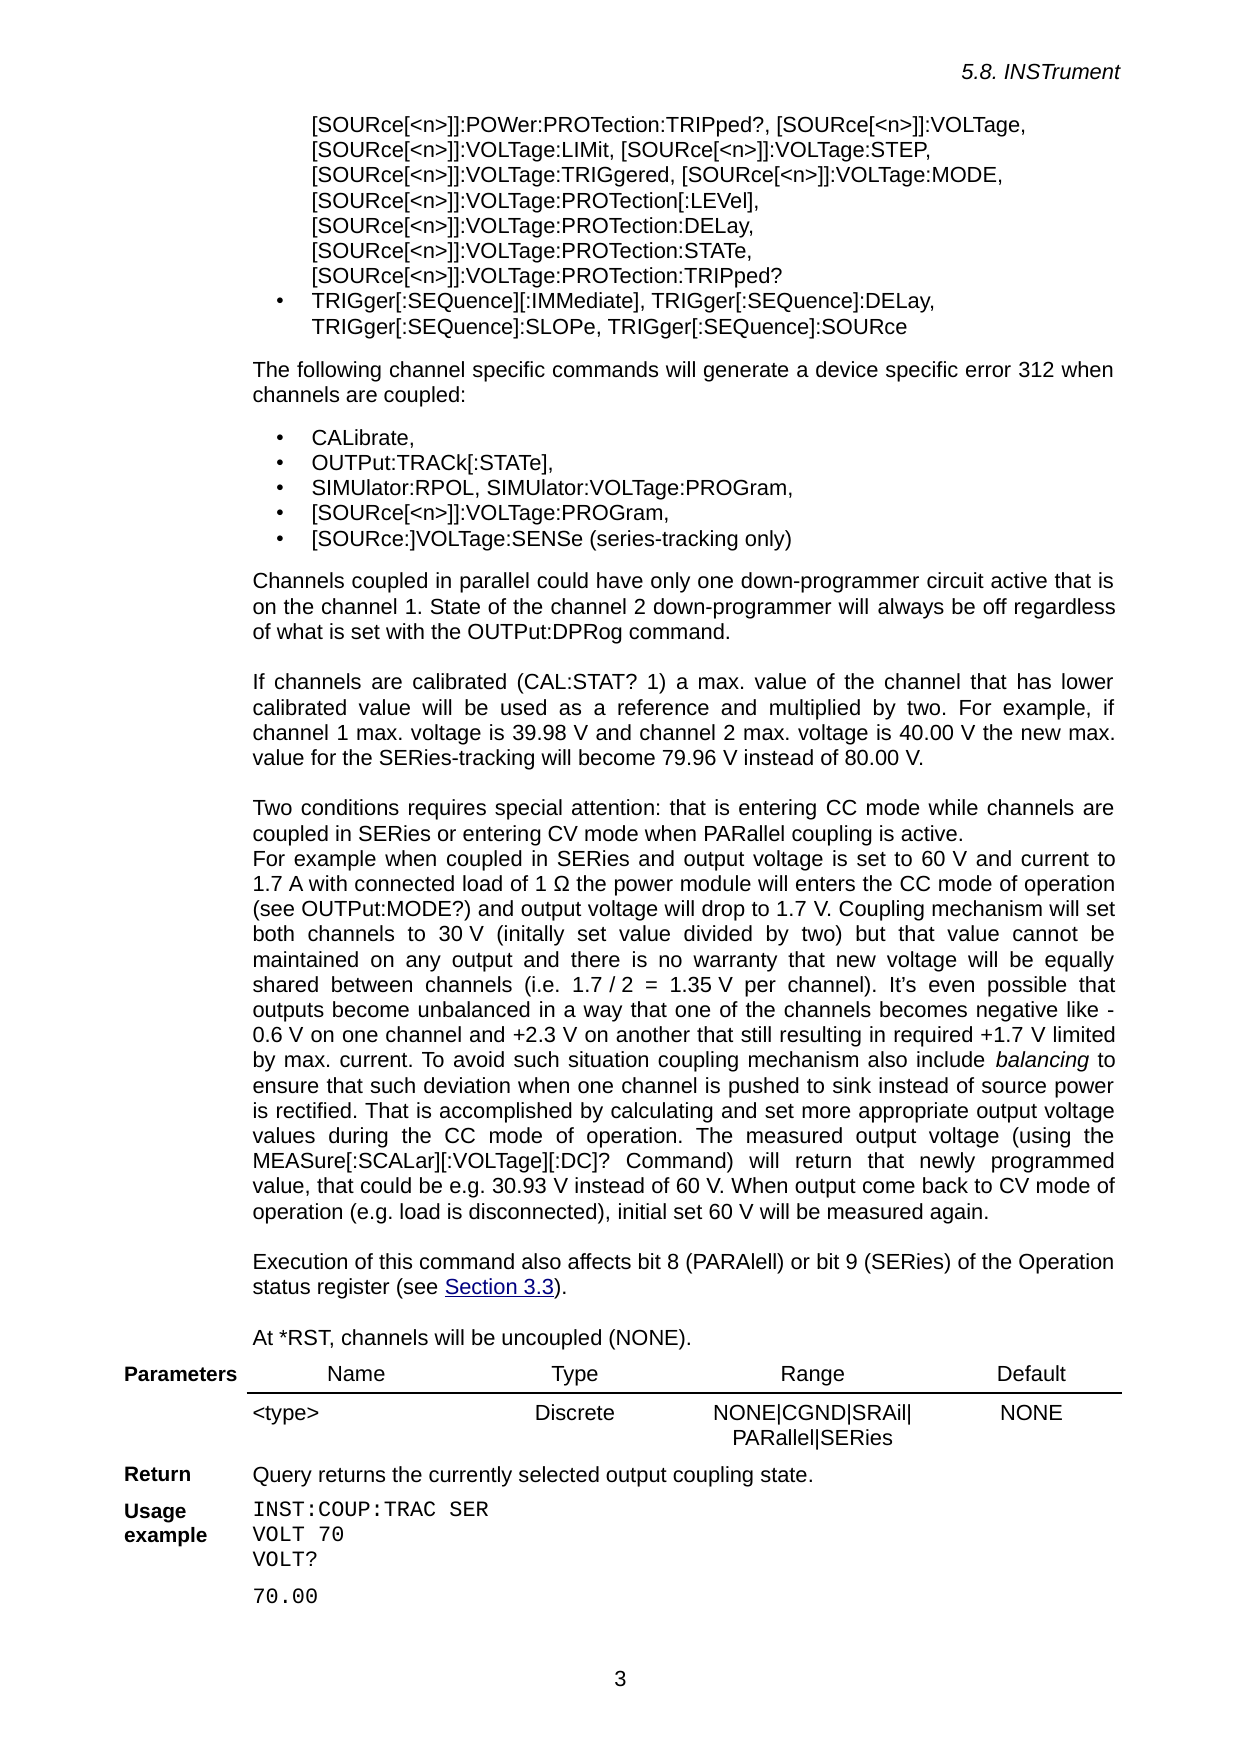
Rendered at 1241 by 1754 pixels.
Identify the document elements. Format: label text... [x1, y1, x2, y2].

table_cell Range [684, 1356, 941, 1392]
table_cell Parameters [118, 1356, 247, 1456]
table_cell [118, 106, 247, 1356]
table_cell INST:COUP:TRAC SER VOLT 70 VOLT? 70.00 [247, 1493, 1122, 1627]
table_cell Name [247, 1356, 465, 1392]
table_cell NONE [941, 1394, 1122, 1456]
table_cell Discrete [465, 1394, 684, 1456]
table_cell Usage example [118, 1493, 247, 1627]
table_cell Type [465, 1356, 684, 1392]
table_cell Return [118, 1456, 247, 1493]
table_cell <type> [247, 1394, 465, 1456]
table_cell NONE|CGND|SRAil|PARallel|SERies [684, 1394, 941, 1456]
table_cell This command selects how channel’s outputs will be internally connected: independent (NONE) common ground (CGND) controls K_CGND power relay state that connects Vout- outputs of all three modules together split rail (SRAil) controls K_SRAIL power relay state that combines CH1 Out- and CH2 Out+. The CH1 Out+ becomes positive rail, and CH2 Out- negative rail ( DCP405 ). parallel-tracking (PARallel) controls K_PAR power relay state when max. output current is doubled, e.g. 10 A instead of 5 A ( DCP405 ), or series-tracking (SERies) that controls K_SER power relay state and max. output voltage is doubled, e.g. 80 V instead of 40 V ( DCP405 ). When channels are coupled, resulting output will be present on different output terminals as indicated with red module's OE LED instead of green OE LED. Coupled channels in series or parallel will be seen as single channel. Therefore the following commands will affect the both channel regardless of which channel is currently selected using the INSTrument[:SELect] or INSTrument:NSELect command): OUTPut[:STATe], OUTPut:DPRog, OUTPut:PROTection:CLEar MEASure[:SCALar]:CURRent[:DC], MEASure[:SCALar]:POWer[:DC], MEASure[:SCALar][:VOLTage][:DC] SIMUlator:LOAD, SIMUlator:LOAD:STATe [SOURce[<n>]]:CURRent, [SOURce[<n>]]:CURRent:STEP, [SOURce[<n>]]:CURRent:TRIGgered, [SOURce[<n>]]:CURRent:LIMit, [SOURce[<n>]]:CURRent:MODE, [SOURce[<n>]]:CURRent:PROTection:DELay, [SOURce[<n>]]:CURRent:PROTection:STATe, [SOURce[<n>]]:CURRent:PROTection:TRIPped?, [SOURce[<n>]]:LIST:COUNt, [SOURce[<n>]]:LIST:CURRent, [SOURce[<n>]]:LIST:DWELl, [SOURce[<n>]]:LIST:VOLTage[:LEVel], [SOURce[<n>]]:POWer:LIMit, [SOURce[<n>]]:POWer:PROTection[:LEVel], [SOURce[<n>]]:POWer:PROTection:DELay[:TIME], [SOURce[<n>]]:POWer:PROTection:STATe, [SOURce[<n>]]:POWer:PROTection:TRIPped?, [SOURce[<n>]]:VOLTage, [SOURce[<n>]]:VOLTage:LIMit, [SOURce[<n>]]:VOLTage:STEP, [SOURce[<n>]]:VOLTage:TRIGgered, [SOURce[<n>]]:VOLTage:MODE, [SOURce[<n>]]:VOLTage:PROTection[:LEVel], [SOURce[<n>]]:VOLTage:PROTection:DELay, [SOURce[<n>]]:VOLTage:PROTection:STATe, [SOURce[<n>]]:VOLTage:PROTection:TRIPped? TRIGger[:SEQuence][:IMMediate], TRIGger[:SEQuence]:DELay, TRIGger[:SEQuence]:SLOPe, TRIGger[:SEQuence]:SOURce The following channel specific commands will generate a device specific error 312 when channels are coupled: CALibrate, OUTPut:TRACk[:STATe], SIMUlator:RPOL, SIMUlator:VOLTage:PROGram, [SOURce[<n>]]:VOLTage:PROGram, [SOURce:]VOLTage:SENSe (series-tracking only) Channels coupled in parallel could have only one down-programmer circuit active that is on the channel 1. State of the channel 2 down-programmer will always be off regardless of what is set with the OUTPut:DPRog command. If channels are calibrated (CAL:STAT? 1) a max. value of the channel that has lower calibrated value will be used as a reference and multiplied by two. For example, if channel 1 max. voltage is 39.98 V and channel 2 max. voltage is 40.00 V the new max. value for the SERies-tracking will become 79.96 V instead of 80.00 V. Two conditions requires special attention: that is entering CC mode while channels are coupled in SERies or entering CV mode when PARallel coupling is active. For example when coupled in SERies and output voltage is set to 60 V and current to 1.7 A with connected load of 1 Ω the power module will enters the CC mode of operation (see OUTPut:MODE?) and output voltage will drop to 1.7 V. Coupling mechanism will set both channels to 30 V (initally set value divided by two) but that value cannot be maintained on any output and there is no warranty that new voltage will be equally shared between channels (i.e. 1.7 / 2 = 1.35 V per channel). It’s even possible that outputs become unbalanced in a way that one of the channels becomes negative like -0.6 V on one channel and +2.3 V on another that still resulting in required +1.7 V limited by max. current. To avoid such situation coupling mechanism also include balancing to ensure that such deviation when one channel is pushed to sink instead of source power is rectified. That is accomplished by calculating and set more appropriate output voltage values during the CC mode of operation. The measured output voltage (using the MEASure[:SCALar][:VOLTage][:DC]? Command) will return that newly programmed value, that could be e.g. 30.93 V instead of 60 V. When output come back to CV mode of operation (e.g. load is disconnected), initial set 60 V will be measured again. Execution of this command also affects bit 8 (PARAlell) or bit 9 (SERies) of the Operation status register (see Section 3.3). At *RST, channels will be uncoupled (NONE). [247, 106, 1122, 1356]
table_cell Query returns the currently selected output coupling state. [247, 1456, 1122, 1493]
table_cell Default [941, 1356, 1122, 1392]
